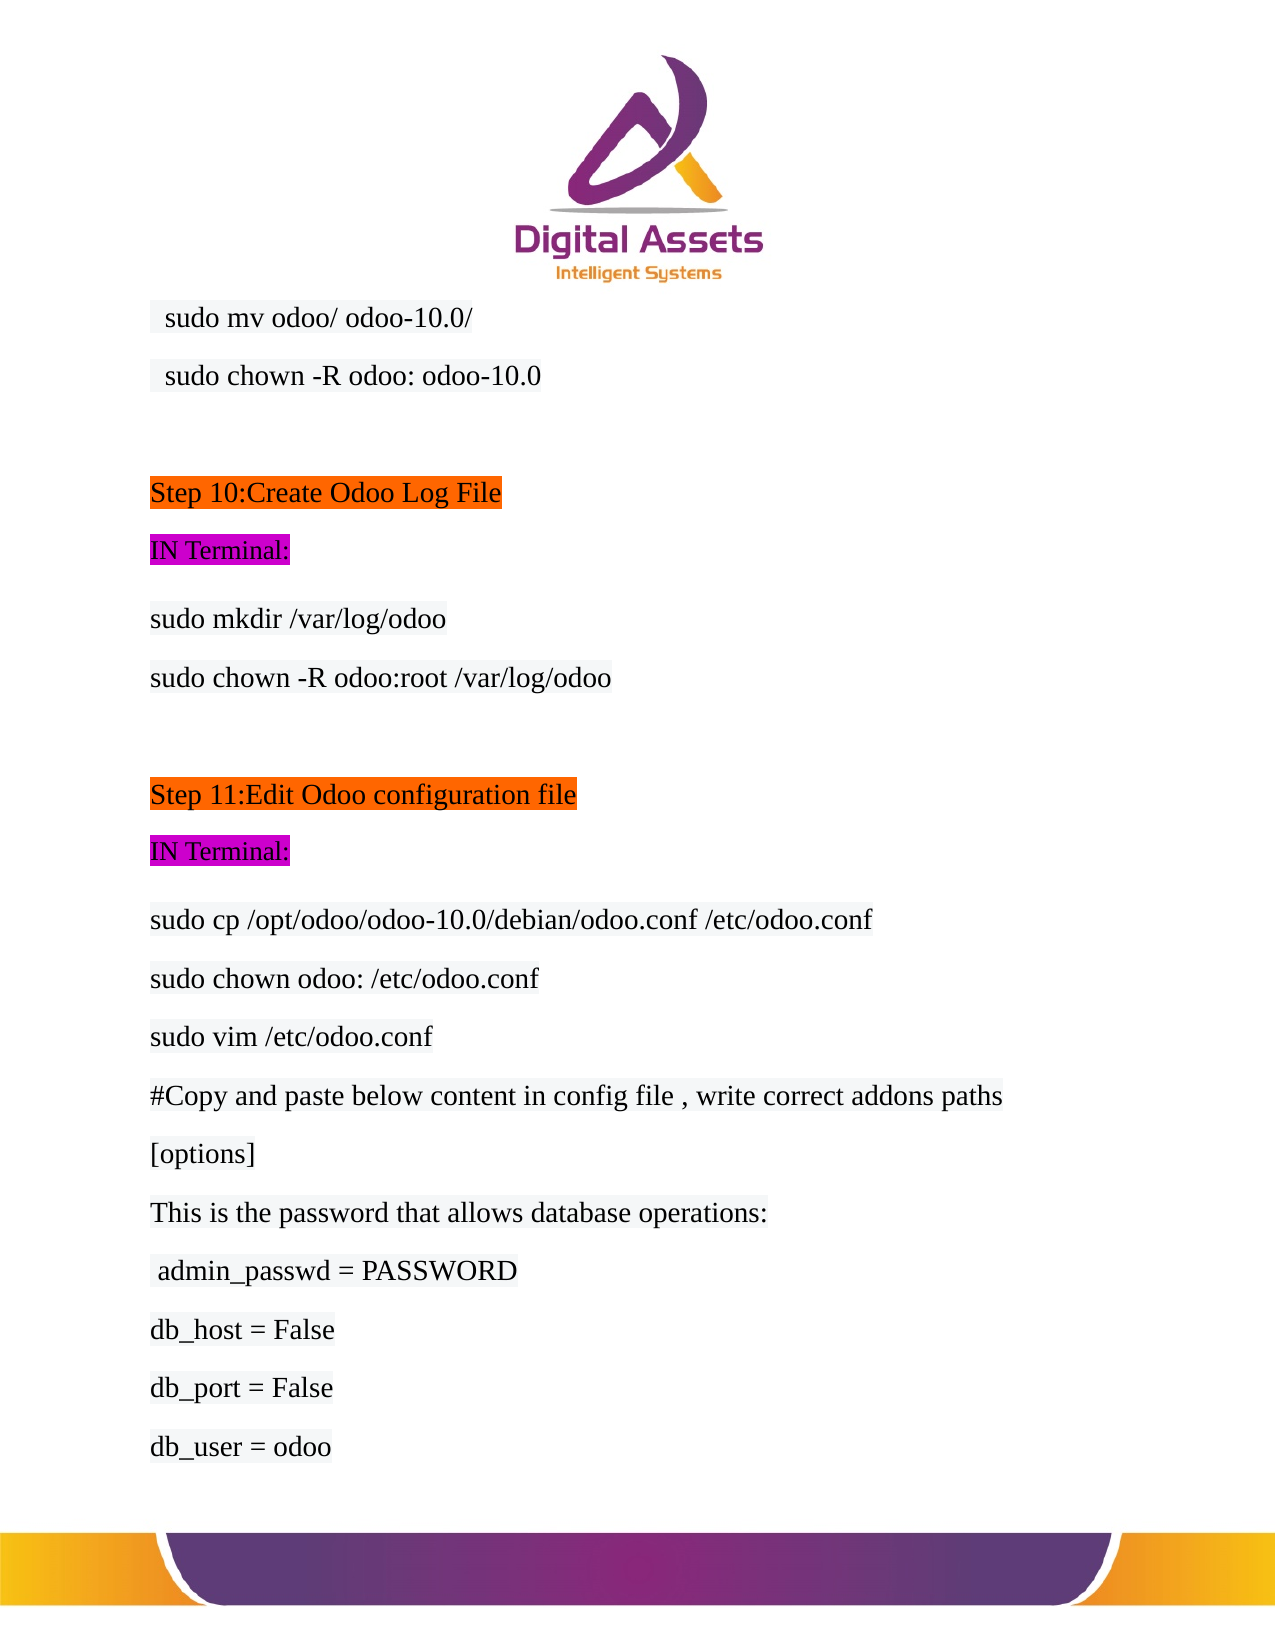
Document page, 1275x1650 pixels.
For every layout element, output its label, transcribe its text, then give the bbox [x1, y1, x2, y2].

picture [275, 314, 282, 325]
text Step 11:Edit Odoo configuration file [150, 777, 1125, 810]
picture [378, 314, 385, 325]
text [options] [150, 1136, 1125, 1170]
text db_user = odoo [150, 1429, 1125, 1463]
picture [393, 314, 400, 325]
list IN Terminal: [150, 534, 1125, 565]
text #Copy and paste below content in config file , write correct addons paths [150, 1078, 1125, 1111]
picture [432, 309, 439, 325]
picture [319, 314, 326, 325]
text sudo chown odoo: /etc/odoo.conf [150, 961, 1125, 994]
picture [0, 0, 1275, 325]
text admin_passwd = PASSWORD [150, 1253, 1125, 1287]
text sudo chown -R odoo: odoo-10.0 [150, 358, 1125, 392]
text sudo vim /etc/odoo.conf [150, 1019, 1125, 1053]
text This is the password that allows database operations: [150, 1195, 1125, 1228]
text sudo mv odoo/ odoo-10.0/ [150, 325, 1125, 333]
text sudo cp /opt/odoo/odoo-10.0/debian/odoo.conf /etc/odoo.conf [150, 902, 1125, 936]
picture [290, 314, 296, 325]
picture [304, 314, 311, 325]
text sudo mkdir /var/log/odoo [150, 601, 1125, 635]
list IN Terminal: [150, 835, 1125, 866]
picture [209, 314, 216, 325]
picture [349, 314, 356, 325]
picture [232, 315, 237, 325]
picture [453, 309, 460, 325]
picture [0, 1489, 1275, 1650]
text Step 10:Create Odoo Log File [150, 476, 1125, 509]
picture [363, 314, 369, 325]
text db_host = False [150, 1312, 1125, 1346]
text db_port = False [150, 1371, 1125, 1404]
picture [194, 314, 200, 325]
text sudo chown -R odoo:root /var/log/odoo [150, 660, 1125, 693]
